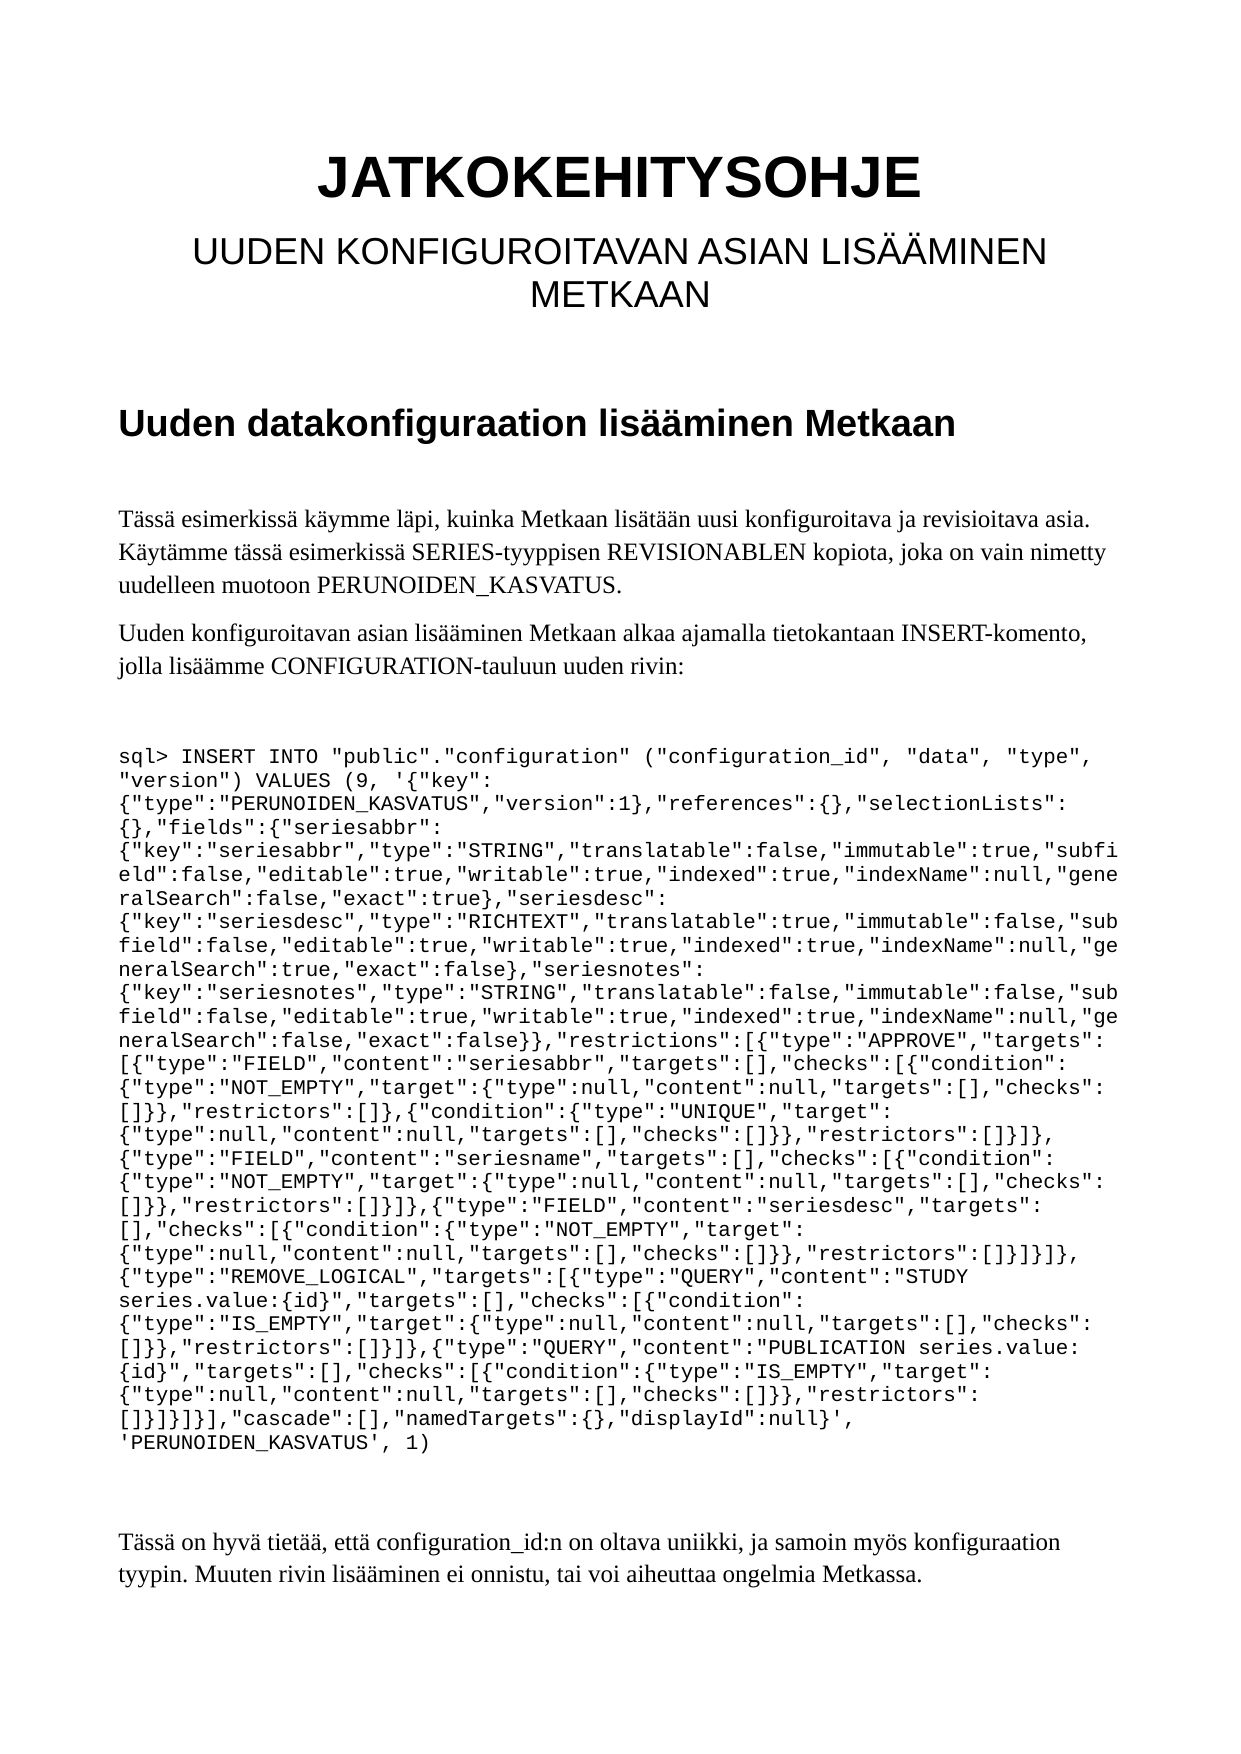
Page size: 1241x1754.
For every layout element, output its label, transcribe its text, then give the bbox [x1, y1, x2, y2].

title JATKOKEHITYSOHJE [118, 143, 1122, 210]
text Uuden konfiguroitavan asian lisääminen Metkaan alkaa ajamalla tietokantaan INSERT-komento, jolla lisäämme CONFIGURATION-tauluun uuden rivin: [118, 618, 1122, 679]
subtitle UUDEN KONFIGUROITAVAN ASIAN LISÄÄMINEN METKAAN [118, 229, 1122, 315]
text Tässä on hyvä tietää, että configuration_id:n on oltava uniikki, ja samoin myös konfiguraation tyypin. Muuten rivin lisääminen ei onnistu, tai voi aiheuttaa ongelmia Metkassa. [118, 1527, 1122, 1588]
subtitle Uuden datakonfiguraation lisääminen Metkaan [118, 400, 1122, 444]
text Tässä esimerkissä käymme läpi, kuinka Metkaan lisätään uusi konfiguroitava ja revisioitava asia. Käytämme tässä esimerkissä SERIES-tyyppisen REVISIONABLEN kopiota, joka on vain nimetty uudelleen muotoon PERUNOIDEN_KASVATUS. [118, 504, 1122, 599]
text sql> INSERT INTO "public"."configuration" ("configuration_id", "data", "type", "version") VALUES (9, '{"key":{"type":"PERUNOIDEN_KASVATUS","version":1},"references":{},"selectionLists":{},"fields":{"seriesabbr":{"key":"seriesabbr","type":"STRING","translatable":false,"immutable":true,"subfield":false,"editable":true,"writable":true,"indexed":true,"indexName":null,"generalSearch":false,"exact":true},"seriesdesc":{"key":"seriesdesc","type":"RICHTEXT","translatable":true,"immutable":false,"subfield":false,"editable":true,"writable":true,"indexed":true,"indexName":null,"generalSearch":true,"exact":false},"seriesnotes":{"key":"seriesnotes","type":"STRING","translatable":false,"immutable":false,"subfield":false,"editable":true,"writable":true,"indexed":true,"indexName":null,"generalSearch":false,"exact":false}},"restrictions":[{"type":"APPROVE","targets":[{"type":"FIELD","content":"seriesabbr","targets":[],"checks":[{"condition":{"type":"NOT_EMPTY","target":{"type":null,"content":null,"targets":[],"checks":[]}},"restrictors":[]},{"condition":{"type":"UNIQUE","target":{"type":null,"content":null,"targets":[],"checks":[]}},"restrictors":[]}]},{"type":"FIELD","content":"seriesname","targets":[],"checks":[{"condition":{"type":"NOT_EMPTY","target":{"type":null,"content":null,"targets":[],"checks":[]}},"restrictors":[]}]},{"type":"FIELD","content":"seriesdesc","targets":[],"checks":[{"condition":{"type":"NOT_EMPTY","target":{"type":null,"content":null,"targets":[],"checks":[]}},"restrictors":[]}]}]},{"type":"REMOVE_LOGICAL","targets":[{"type":"QUERY","content":"STUDY series.value:{id}","targets":[],"checks":[{"condition":{"type":"IS_EMPTY","target":{"type":null,"content":null,"targets":[],"checks":[]}},"restrictors":[]}]},{"type":"QUERY","content":"PUBLICATION series.value:{id}","targets":[],"checks":[{"condition":{"type":"IS_EMPTY","target":{"type":null,"content":null,"targets":[],"checks":[]}},"restrictors":[]}]}]}],"cascade":[],"namedTargets":{},"displayId":null}', 'PERUNOIDEN_KASVATUS', 1) [118, 746, 1122, 1455]
